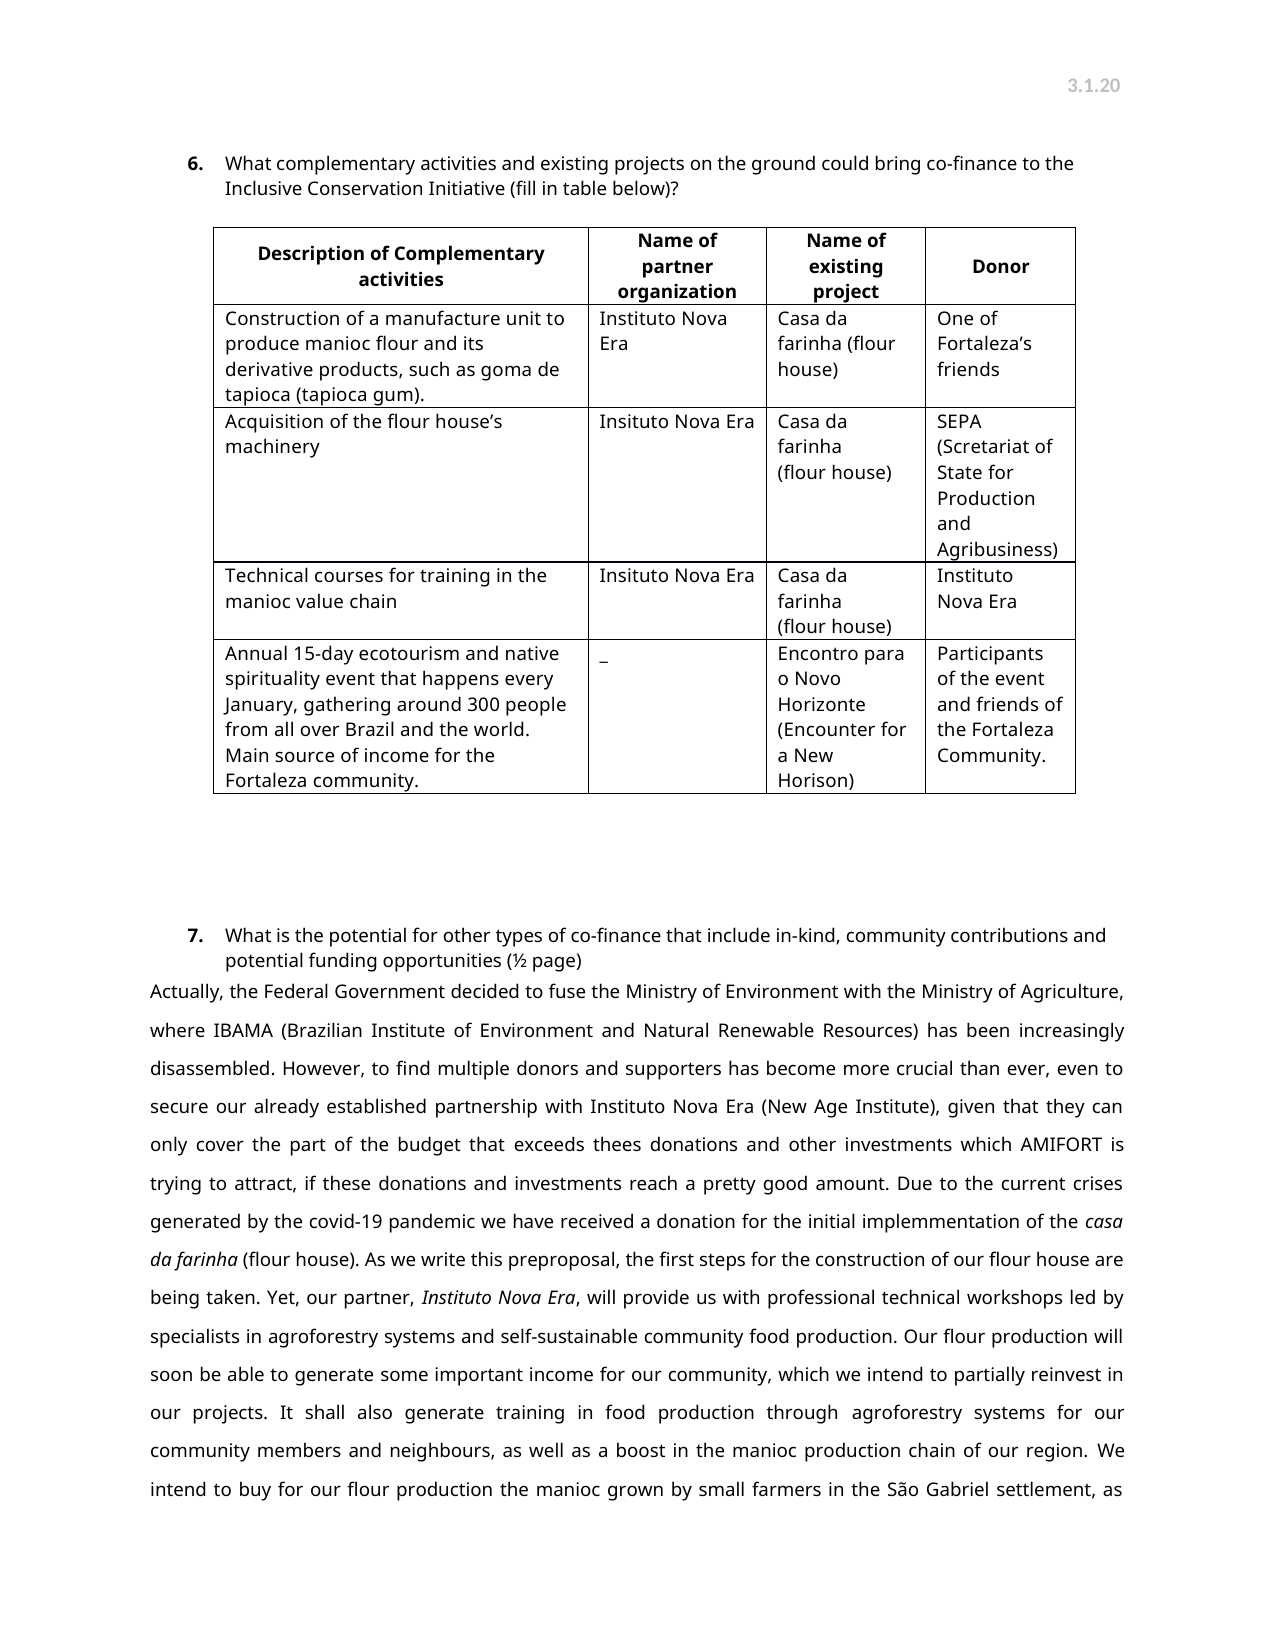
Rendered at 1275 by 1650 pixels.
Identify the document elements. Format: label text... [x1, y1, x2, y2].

table_cell Casa da farinha (flour house) [767, 305, 925, 407]
table_cell Technical courses for training in the manioc value chain [214, 563, 588, 639]
table_cell One of Fortaleza’s friends [926, 305, 1075, 407]
table_cell Construction of a manufacture unit to produce manioc flour and its derivative products, such as goma de tapioca (tapioca gum). [214, 305, 588, 407]
list Actually, the Federal Government decided to fuse the Ministry of Environment with the Ministry of Agriculture, where IBAMA (Brazilian Institute of Environment and Natural Renewable Resources) has been increasingly disassembled. However, to find multiple donors and supporters has become more crucial than ever, even to secure our already established partnership with Instituto Nova Era (New Age Institute), given that they can only cover the part of the budget that exceeds thees donations and other investments which AMIFORT is trying to attract, if these donations and investments reach a pretty good amount. Due to the current crises generated by the covid-19 pandemic we have received a donation for the initial implemmentation of the casa da farinha (flour house). As we write this preproposal, the first steps for the construction of our flour house are being taken. Yet, our partner, Instituto Nova Era, will provide us with professional technical workshops led by specialists in agroforestry systems and self-sustainable community food production. Our flour production will soon be able to generate some important income for our community, which we intend to partially reinvest in our projects. It shall also generate training in food production through agroforestry systems for our community members and neighbours, as well as a boost in the manioc production chain of our region. We intend to buy for our flour production the manioc grown by small farmers in the São Gabriel settlement, as [150, 979, 1125, 1501]
list What complementary activities and existing projects on the ground could bring co-finance to the Inclusive Conservation Initiative (fill in table below)? [187, 150, 1125, 201]
table_cell Encontro para o Novo Horizonte (Encounter for a New Horison) [767, 640, 925, 793]
list What is the potential for other types of co-finance that include in-kind, community contributions and potential funding opportunities (½ page) [187, 922, 1125, 973]
table_header Donor [926, 228, 1075, 304]
table_cell Insituto Nova Era [589, 563, 766, 639]
table_cell Acquisition of the flour house’s machinery [214, 408, 588, 561]
table_cell Participants of the event and friends of the Fortaleza Community. [926, 640, 1075, 793]
table_cell Casa da farinha (flour house) [767, 408, 925, 561]
table_cell Insituto Nova Era [589, 408, 766, 561]
table_cell Instituto Nova Era [926, 563, 1075, 639]
table_header Name of partner organization [589, 228, 766, 304]
table_cell Instituto Nova Era [589, 305, 766, 407]
table_cell Annual 15-day ecotourism and native spirituality event that happens every January, gathering around 300 people from all over Brazil and the world. Main source of income for the Fortaleza community. [214, 640, 588, 793]
table_cell Casa da farinha (flour house) [767, 563, 925, 639]
table_cell _ [589, 640, 766, 793]
table_header Name of existing project [767, 228, 925, 304]
table_cell SEPA (Scretariat of State for Production and Agribusiness) [926, 408, 1075, 561]
table_header Description of Complementary activities [214, 228, 588, 304]
